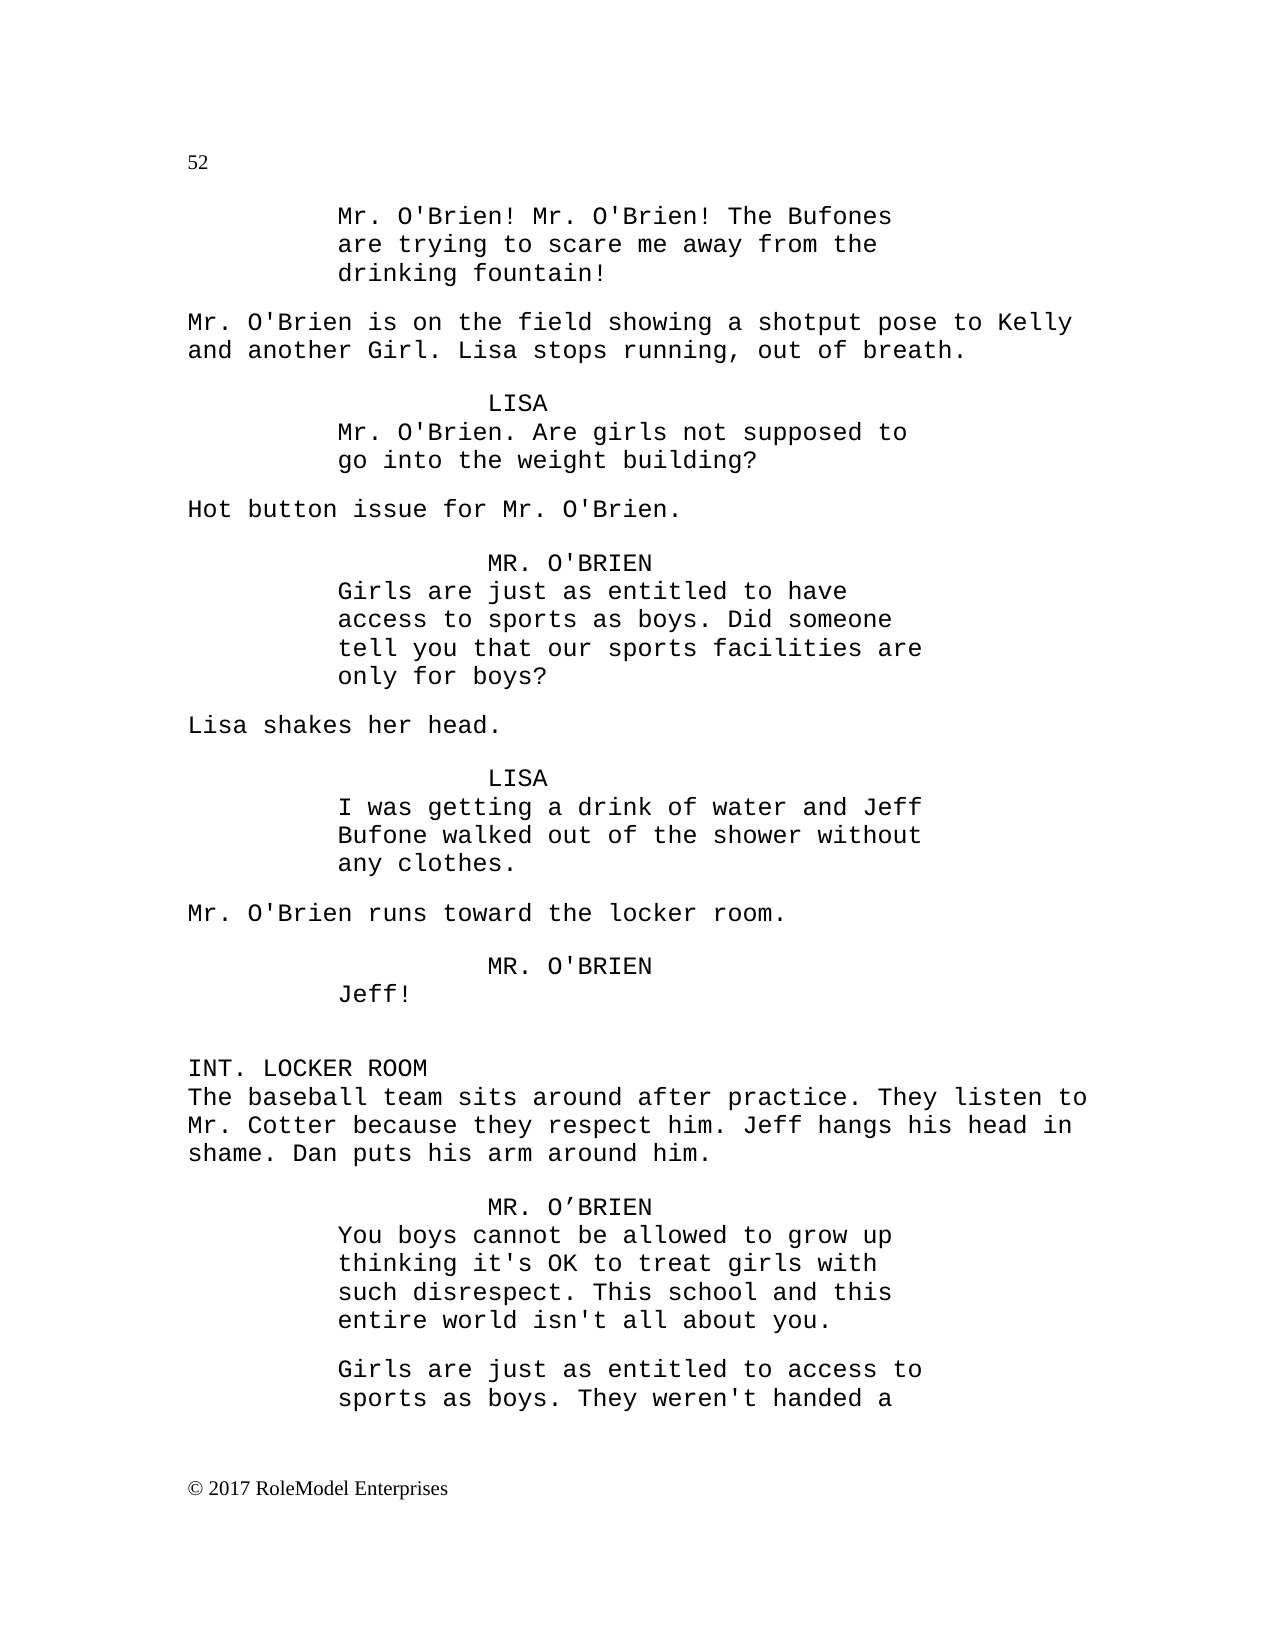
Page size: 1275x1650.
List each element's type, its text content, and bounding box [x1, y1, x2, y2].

text Jeff! [337, 982, 937, 1010]
text Mr. O'Brien. Are girls not supposed to go into the weight building? [337, 419, 937, 476]
text I was getting a drink of water and Jeff Bufone walked out of the shower without any clothes. [337, 794, 937, 879]
text Girls are just as entitled to access to sports as boys. They weren't handed a [337, 1357, 937, 1413]
text MR. O’BRIEN [187, 1194, 1087, 1223]
text MR. O'BRIEN [187, 953, 1087, 982]
text You boys cannot be allowed to grow up thinking it's OK to treat girls with such disrespect. This school and this entire world isn't all about you. [337, 1223, 937, 1336]
text LISA [187, 766, 1087, 794]
text Mr. O'Brien is on the field showing a shotput pose to Kelly and another Girl. Lisa stops running, out of breath. [187, 309, 1087, 366]
text Mr. O'Brien runs toward the locker room. [187, 900, 1087, 928]
subtitle INT. LOCKER ROOM [187, 1056, 1087, 1084]
text Hot button issue for Mr. O'Brien. [187, 497, 1087, 525]
text Mr. O'Brien! Mr. O'Brien! The Bufones are trying to scare me away from the drinking fountain! [337, 203, 937, 288]
text MR. O'BRIEN [187, 550, 1087, 578]
text Girls are just as entitled to have access to sports as boys. Did someone tell you that our sports facilities are only for boys? [337, 578, 937, 692]
text Lisa shakes her head. [187, 713, 1087, 741]
text The baseball team sits around after practice. They listen to Mr. Cotter because they respect him. Jeff hangs his head in shame. Dan puts his arm around him. [187, 1084, 1087, 1169]
text LISA [187, 391, 1087, 419]
